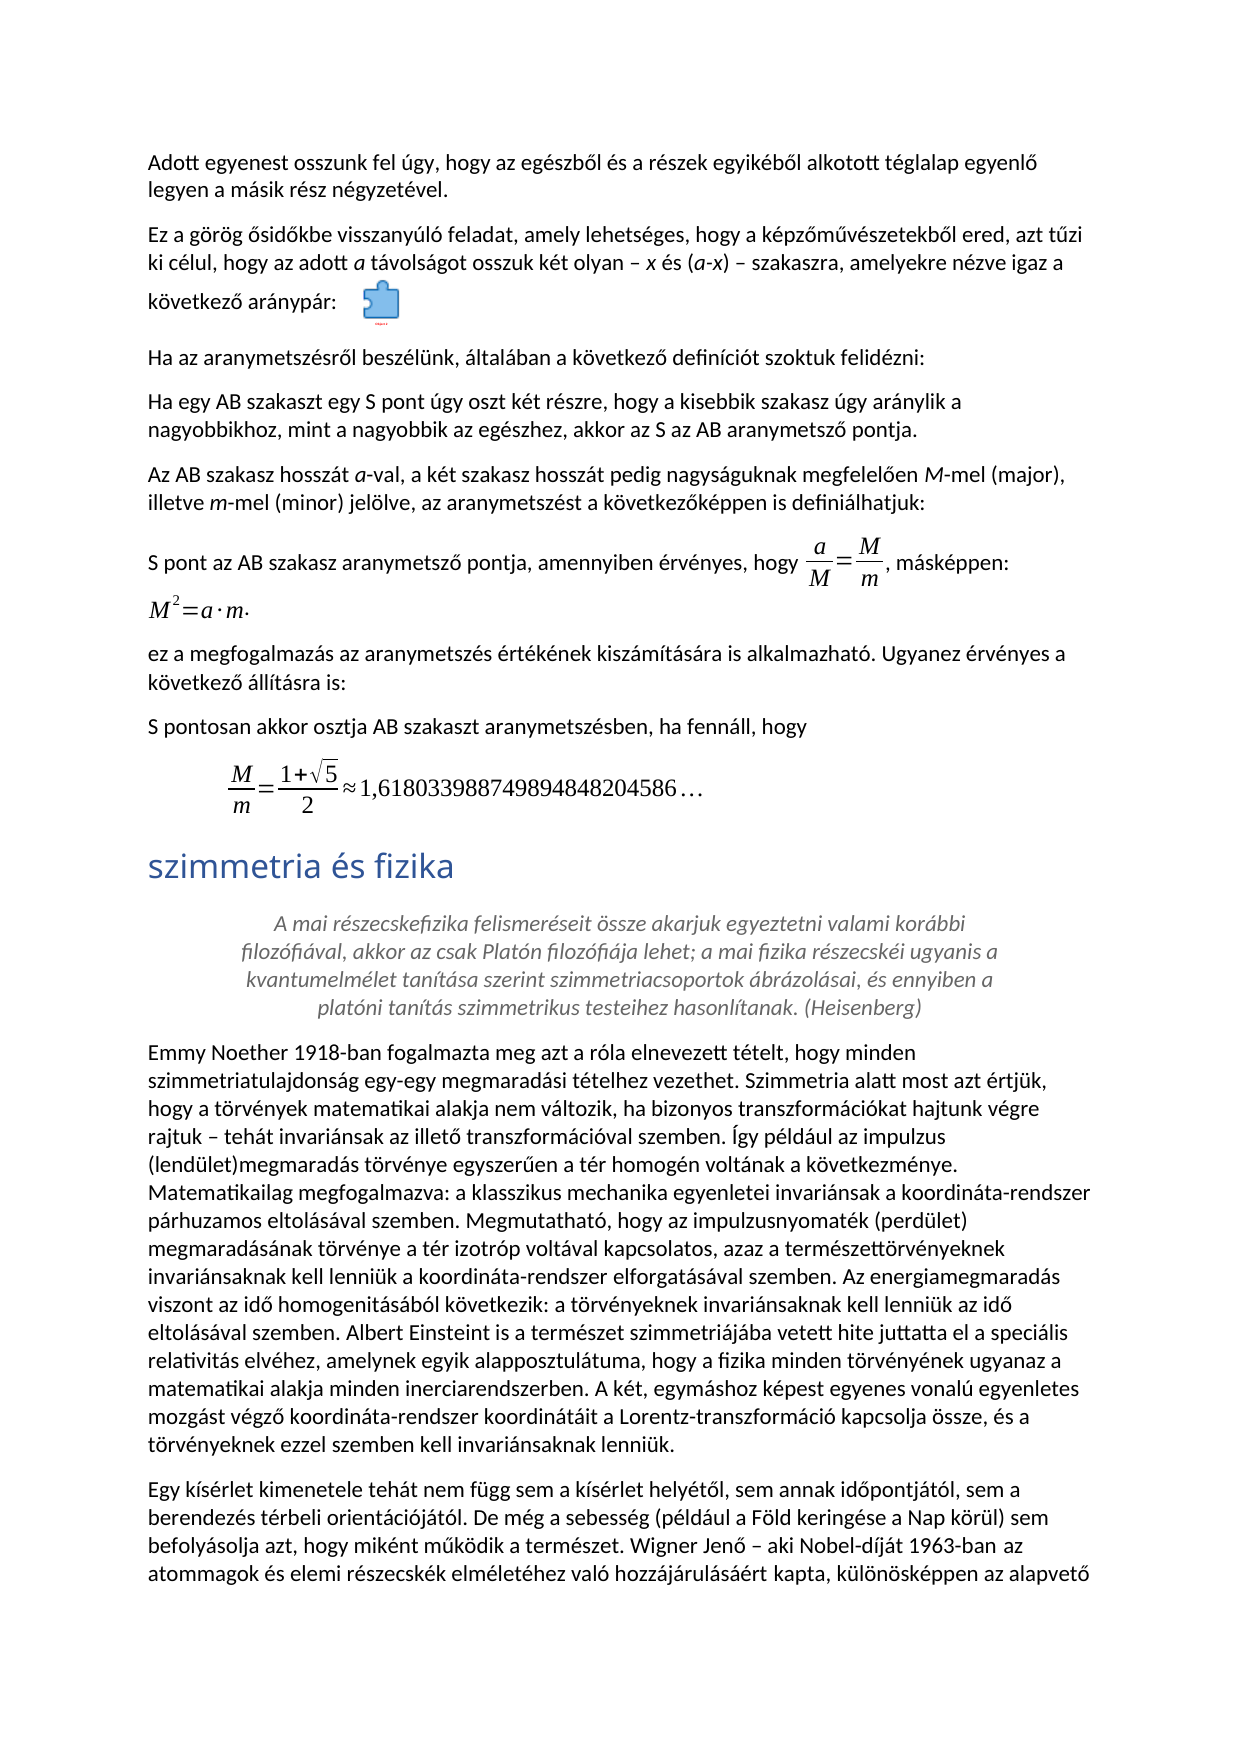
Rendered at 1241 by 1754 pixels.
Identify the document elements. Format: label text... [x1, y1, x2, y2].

text ez a megfogalmazás az aranymetszés értékének kiszámítására is alkalmazható. Ugyanez érvényes a következő állításra is: [148, 639, 1093, 696]
text Adott egyenest osszunk fel úgy, hogy az egészből és a részek egyikéből alkotott téglalap egyenlő legyen a másik rész négyzetével. [148, 148, 1093, 204]
text Ha az aranymetszésről beszélünk, általában a következő definíciót szoktuk felidézni: [148, 343, 1093, 371]
text Ha egy AB szakaszt egy S pont úgy oszt két részre, hogy a kisebbik szakasz úgy aránylik a nagyobbikhoz, mint a nagyobbik az egészhez, akkor az S az AB aranymetsző pontja. [148, 387, 1093, 443]
text Az AB szakasz hosszát a-val, a két szakasz hosszát pedig nagyságuknak megfelelően M-mel (major), illetve m-mel (minor) jelölve, az aranymetszést a következőképpen is definiálhatjuk: [148, 460, 1093, 516]
text S pont az AB szakasz aranymetsző pontja, amennyiben érvényes, hogy , másképpen: . [148, 533, 1093, 623]
text A mai részecskefizika felismeréseit össze akarjuk egyeztetni valami korábbi filozófiával, akkor az csak Platón filozófiája lehet; a mai fizika részecskéi ugyanis a kvantumelmélet tanítása szerint szimmetriacsoportok ábrázolásai, és ennyiben a platóni tanítás szimmetrikus testeihez hasonlítanak. (Heisenberg) [237, 909, 1003, 1021]
subtitle szimmetria és fizika [148, 843, 1093, 888]
text Emmy Noether 1918-ban fogalmazta meg azt a róla elnevezett tételt, hogy minden szimmetriatulajdonság egy-egy megmaradási tételhez vezethet. Szimmetria alatt most azt értjük, hogy a törvények matematikai alakja nem változik, ha bizonyos transzformációkat hajtunk végre rajtuk – tehát invariánsak az illető transzformációval szemben. Így például az impulzus (lendület)megmaradás törvénye egyszerűen a tér homogén voltának a következménye. Matematikailag megfogalmazva: a klasszikus mechanika egyenletei invariánsak a koordináta-rendszer párhuzamos eltolásával szemben. Megmutatható, hogy az impulzusnyomaték (perdület) megmaradásának törvénye a tér izotróp voltával kapcsolatos, azaz a természettörvényeknek invariánsaknak kell lenniük a koordináta-rendszer elforgatásával szemben. Az energiamegmaradás viszont az idő homogenitásából következik: a törvényeknek invariánsaknak kell lenniük az idő eltolásával szemben. Albert Einsteint is a természet szimmetriájába vetett hite juttatta el a speciális relativitás elvéhez, amelynek egyik alapposztulátuma, hogy a fizika minden törvényének ugyanaz a matematikai alakja minden inerciarendszerben. A két, egymáshoz képest egyenes vonalú egyenletes mozgást végző koordináta-rendszer koordinátáit a Lorentz-transzformáció kapcsolja össze, és a törvényeknek ezzel szemben kell invariánsaknak lenniük. [148, 1038, 1093, 1458]
text Egy kísérlet kimenetele tehát nem függ sem a kísérlet helyétől, sem annak időpontjától, sem a berendezés térbeli orientációjától. De még a sebesség (például a Föld keringése a Nap körül) sem befolyásolja azt, hogy miként működik a természet. Wigner Jenő – aki Nobel-díját 1963-ban az atommagok és elemi részecskék elméletéhez való hozzájárulásáért kapta, különösképpen az alapvető [148, 1475, 1093, 1587]
text S pontosan akkor osztja AB szakaszt aranymetszésben, ha fennáll, hogy [148, 712, 1093, 740]
text Ez a görög ősidőkbe visszanyúló feladat, amely lehetséges, hogy a képzőművészetekből ered, azt tűzi ki célul, hogy az adott a távolságot osszuk két olyan – x és (a-x) – szakaszra, amelyekre nézve igaz a következő aránypár: [148, 220, 1093, 326]
